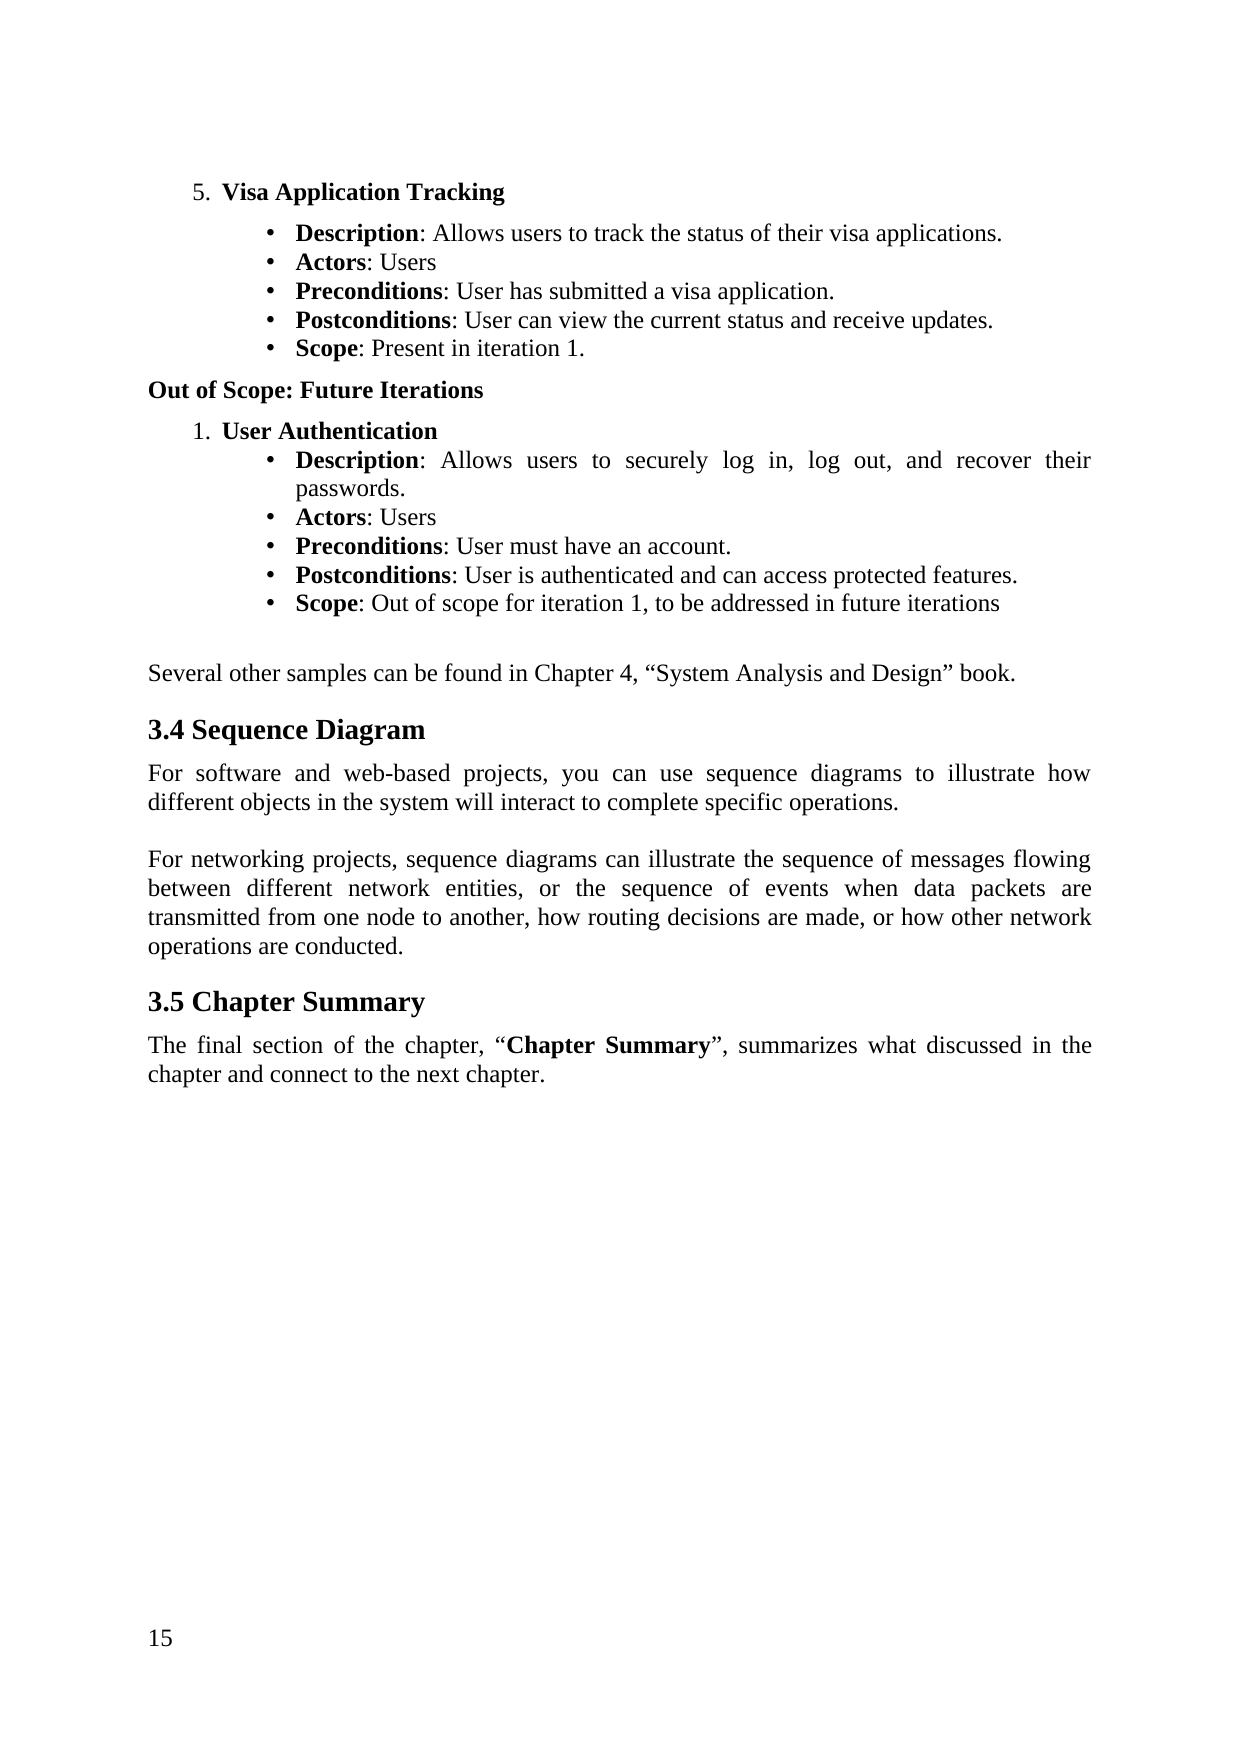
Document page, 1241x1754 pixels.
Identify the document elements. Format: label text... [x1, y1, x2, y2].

list Description: Allows users to securely log in, log out, and recover their passwords. [266, 445, 1092, 502]
text The final section of the chapter, “Chapter Summary”, summarizes what discussed in the chapter and connect to the next chapter. [148, 1031, 1092, 1088]
text Out of Scope: Future Iterations [148, 375, 1092, 403]
list Postconditions: User can view the current status and receive updates. [266, 305, 1092, 333]
subtitle 3.4 Sequence Diagram [148, 712, 1092, 746]
list Preconditions: User must have an account. [266, 531, 1092, 560]
text Several other samples can be found in Chapter 4, “System Analysis and Design” book. [148, 658, 1092, 687]
list Description: Allows users to track the status of their visa applications. [266, 218, 1092, 247]
list Visa Application Tracking [192, 177, 1092, 206]
list Scope: Present in iteration 1. [266, 333, 1092, 362]
list Postconditions: User is authenticated and can access protected features. [266, 560, 1092, 588]
list Actors: Users [266, 247, 1092, 276]
text For software and web-based projects, you can use sequence diagrams to illustrate how different objects in the system will interact to complete specific operations. [148, 758, 1092, 816]
list Preconditions: User has submitted a visa application. [266, 276, 1092, 305]
list User Authentication [192, 416, 1092, 445]
list Actors: Users [266, 502, 1092, 531]
text For networking projects, sequence diagrams can illustrate the sequence of messages flowing between different network entities, or the sequence of events when data packets are transmitted from one node to another, how routing decisions are made, or how other network operations are conducted. [148, 844, 1092, 959]
list Scope: Out of scope for iteration 1, to be addressed in future iterations [266, 588, 1092, 617]
subtitle 3.5 Chapter Summary [148, 984, 1092, 1018]
